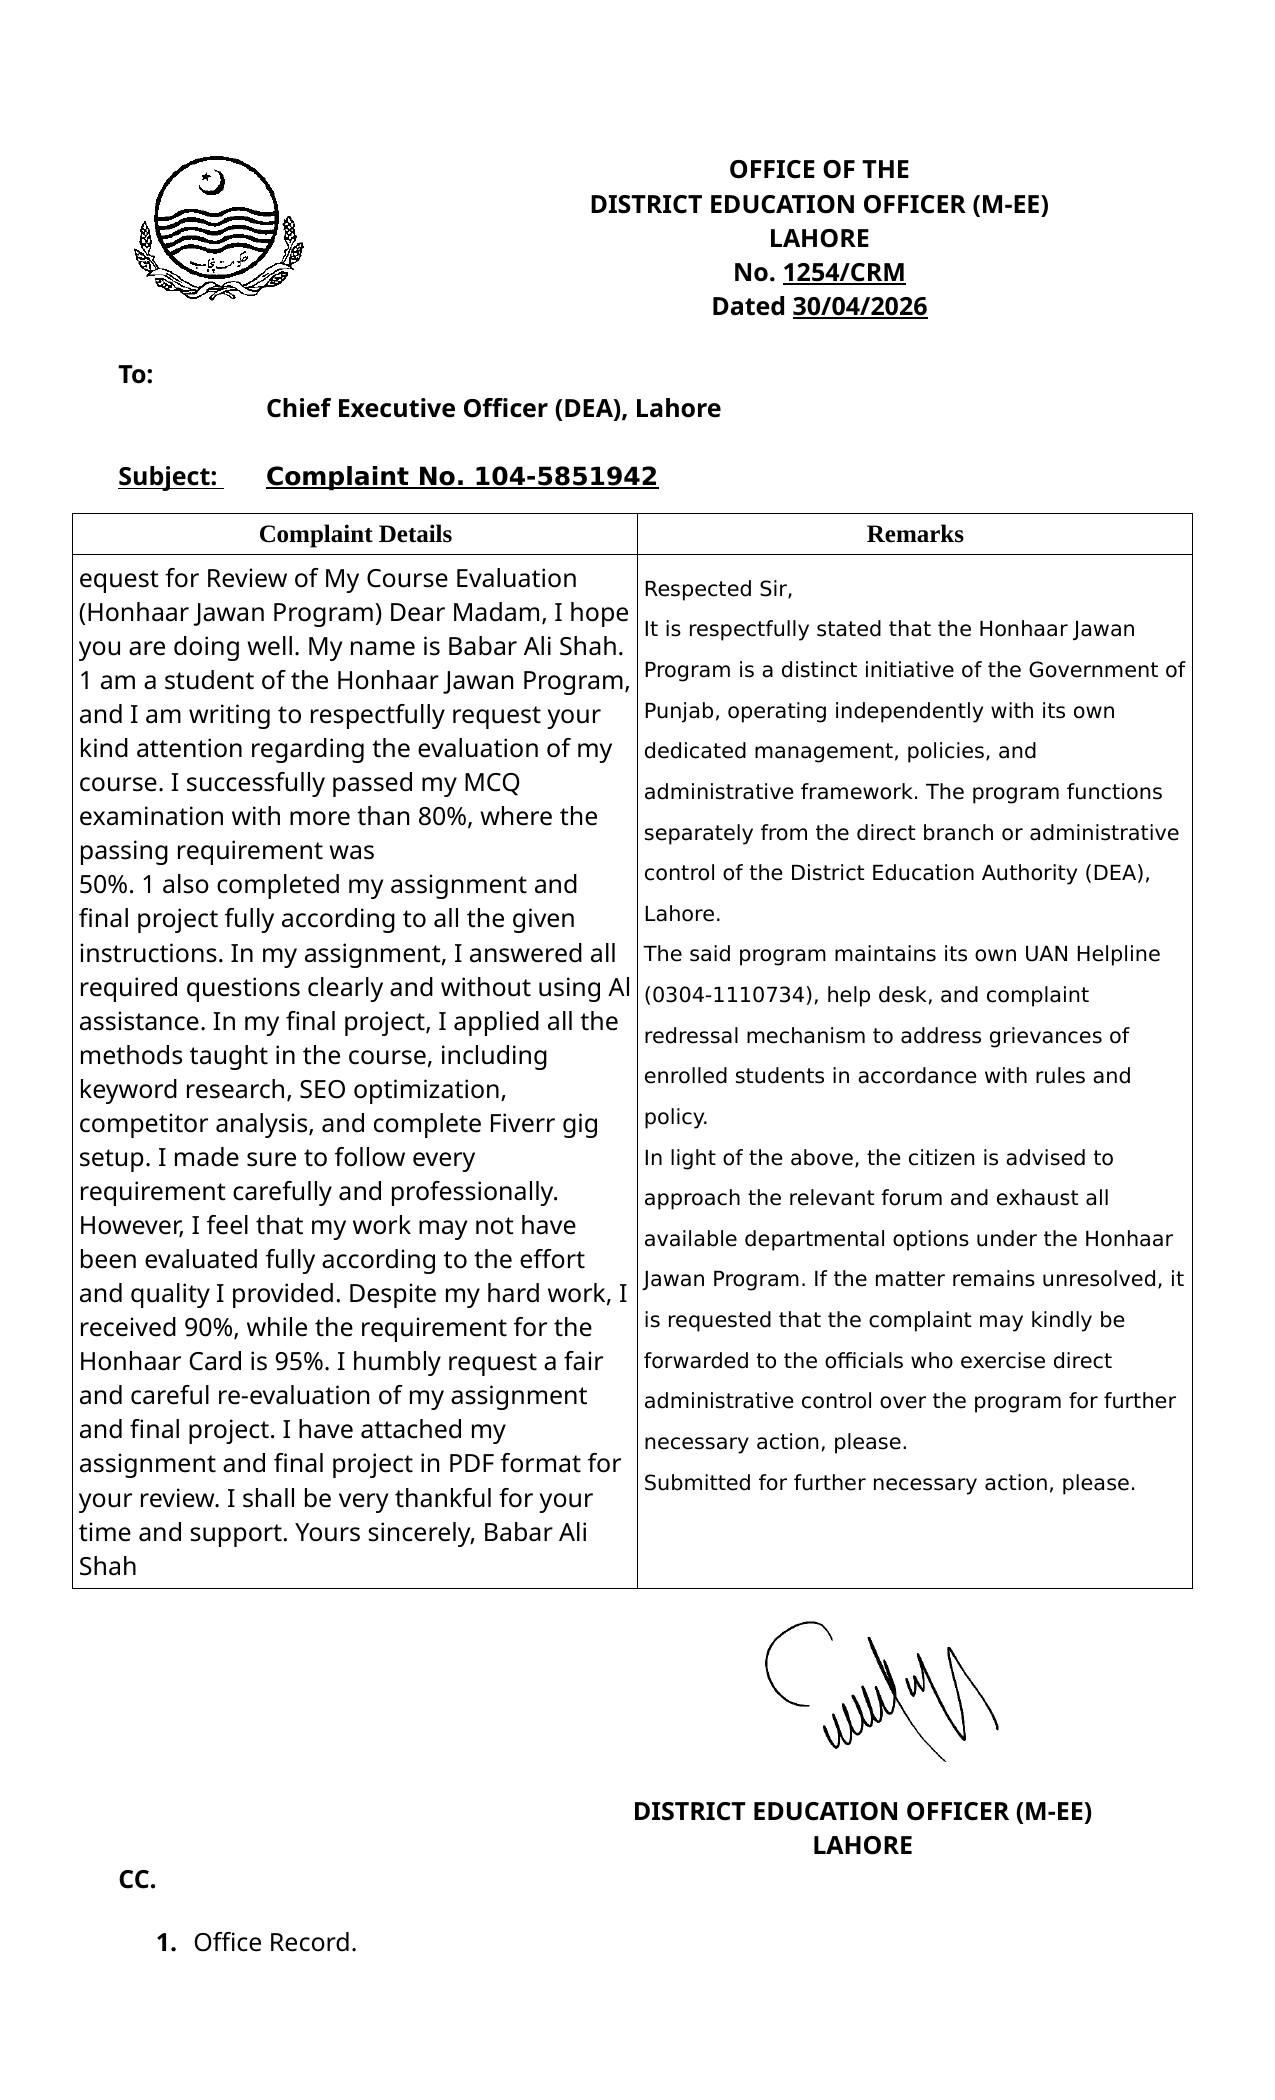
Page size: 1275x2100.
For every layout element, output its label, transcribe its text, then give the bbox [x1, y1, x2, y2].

text CC. [118, 1862, 1157, 1896]
list Office Record. [156, 1924, 1157, 1958]
picture [130, 152, 308, 307]
text Chief Executive Officer (DEA), Lahore [118, 391, 1157, 425]
text DISTRICT EDUCATION OFFICER (M-EE) [568, 1793, 1157, 1828]
table_header Complaint Details [73, 514, 637, 554]
table_cell equest for Review of My Course Evaluation (Honhaar Jawan Program) Dear Madam, I hope you are doing well. My name is Babar Ali Shah. 1 am a student of the Honhaar Jawan Program, and I am writing to respectfully request your kind attention regarding the evaluation of my course. I successfully passed my MCQ examination with more than 80%, where the passing requirement was 50%. 1 also completed my assignment and final project fully according to all the given instructions. In my assignment, I answered all required questions clearly and without using Al assistance. In my final project, I applied all the methods taught in the course, including keyword research, SEO optimization, competitor analysis, and complete Fiverr gig setup. I made sure to follow every requirement carefully and professionally. However, I feel that my work may not have been evaluated fully according to the effort and quality I provided. Despite my hard work, I received 90%, while the requirement for the Honhaar Card is 95%. I humbly request a fair and careful re-evaluation of my assignment and final project. I have attached my assignment and final project in PDF format for your review. I shall be very thankful for your time and support. Yours sincerely, Babar Ali Shah [73, 555, 637, 1588]
table_header [118, 152, 373, 322]
table_cell Respected Sir, It is respectfully stated that the Honhaar Jawan Program is a distinct initiative of the Government of Punjab, operating independently with its own dedicated management, policies, and administrative framework. The program functions separately from the direct branch or administrative control of the District Education Authority (DEA), Lahore. The said program maintains its own UAN Helpline (0304-1110734), help desk, and complaint redressal mechanism to address grievances of enrolled students in accordance with rules and policy. In light of the above, the citizen is advised to approach the relevant forum and exhaust all available departmental options under the Honhaar Jawan Program. If the matter remains unresolved, it is requested that the complaint may kindly be forwarded to the officials who exercise direct administrative control over the program for further necessary action, please. Submitted for further necessary action, please. [638, 555, 1192, 1588]
table_header OFFICE OF THE DISTRICT EDUCATION OFFICER (M-EE) LAHORE No. 1254/CRM Dated 30/04/2026 [373, 152, 1116, 322]
text Subject: Complaint No. 104-5851942 [118, 459, 1157, 493]
text To: [118, 357, 1157, 391]
picture [778, 1618, 1019, 1765]
text LAHORE [568, 1828, 1157, 1862]
table_header Remarks [638, 514, 1192, 554]
